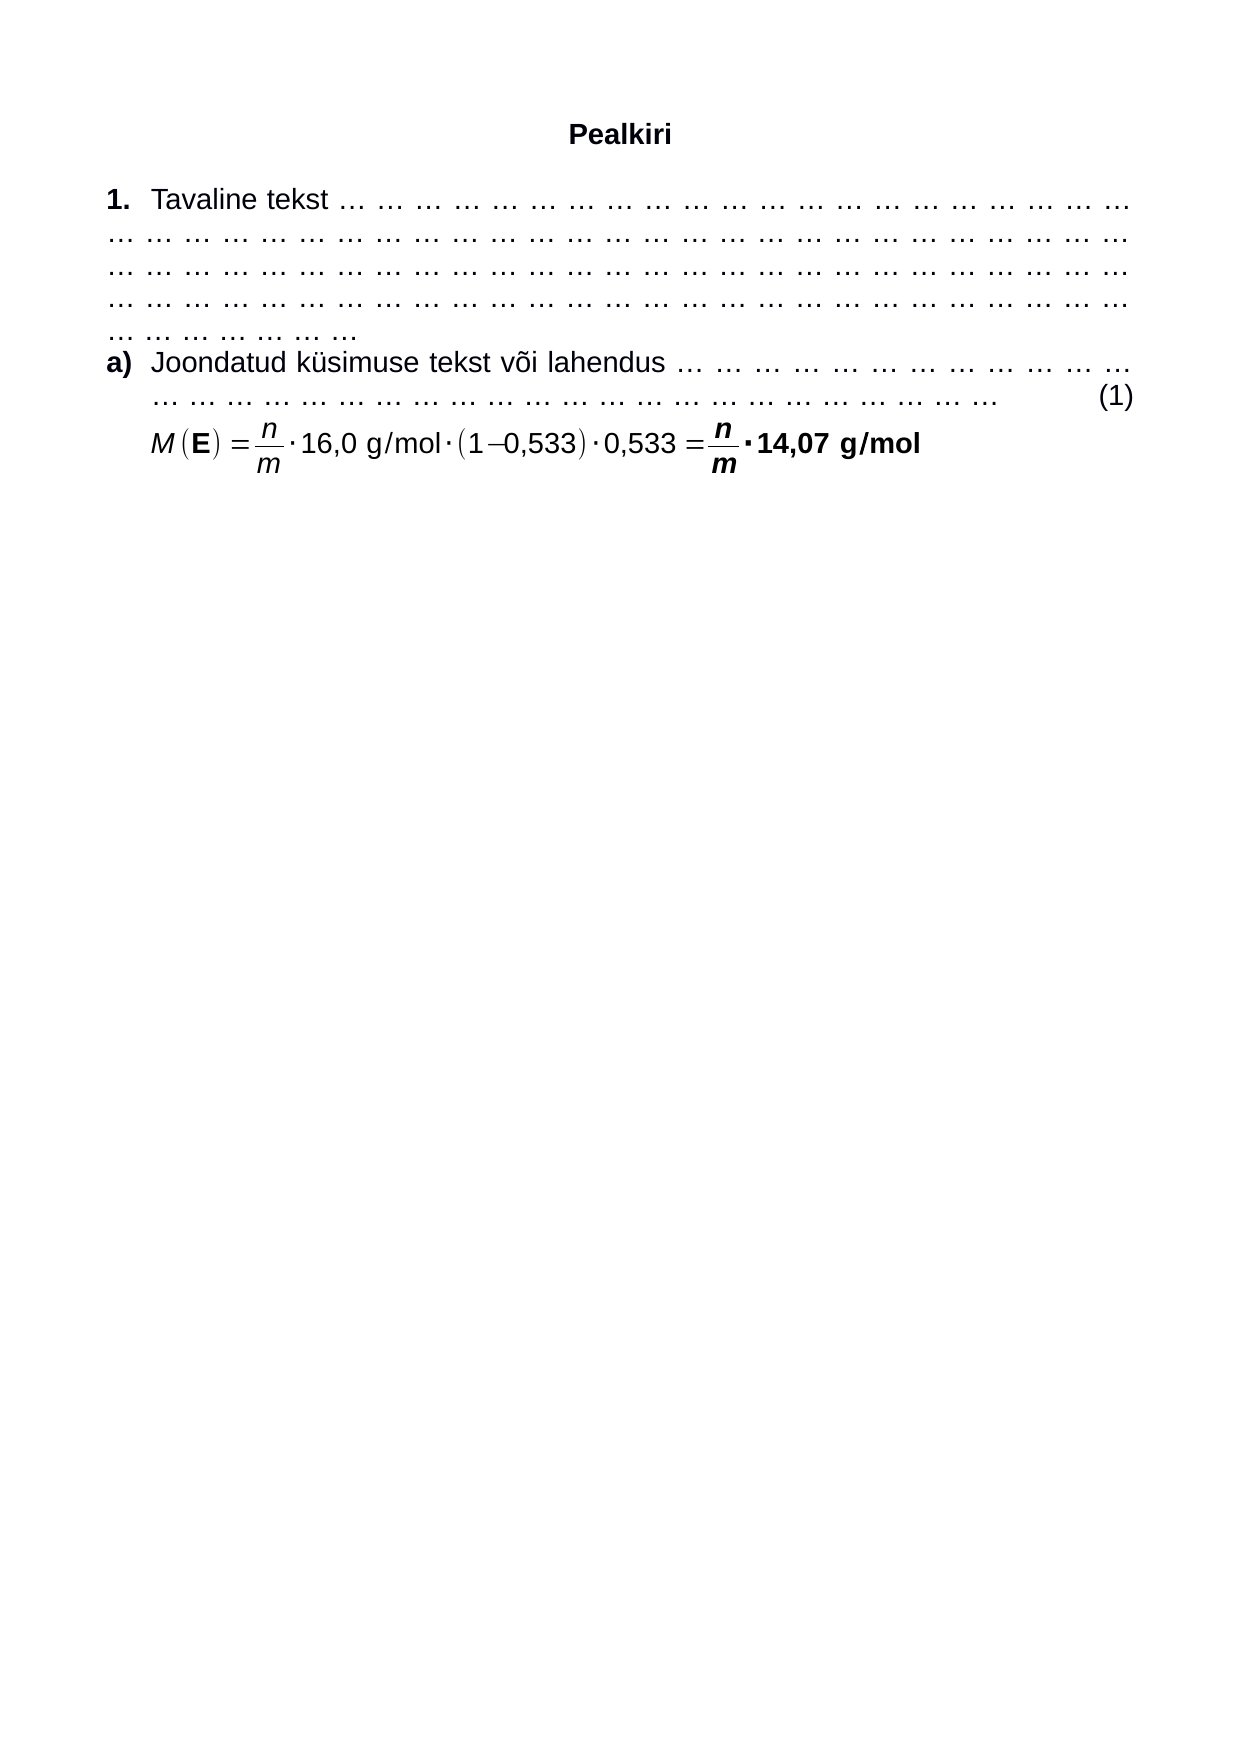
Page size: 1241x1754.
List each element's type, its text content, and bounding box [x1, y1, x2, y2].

subtitle Pealkiri [106, 118, 1134, 151]
text a) Joondatud küsimuse tekst või lahendus … … … … … … … … … … … … … … … … … … … … … … … … … … … … … … … … … … … (1) [106, 346, 1134, 412]
text 1. Tavaline tekst … … … … … … … … … … … … … … … … … … … … … … … … … … … … … … … … … … … … … … … … … … … … … … … … … … … … … … … … … … … … … … … … … … … … … … … … … … … … … … … … … … … … … … … … … … … … … … … … … … … … … … … … … … … … … [106, 183, 1134, 346]
